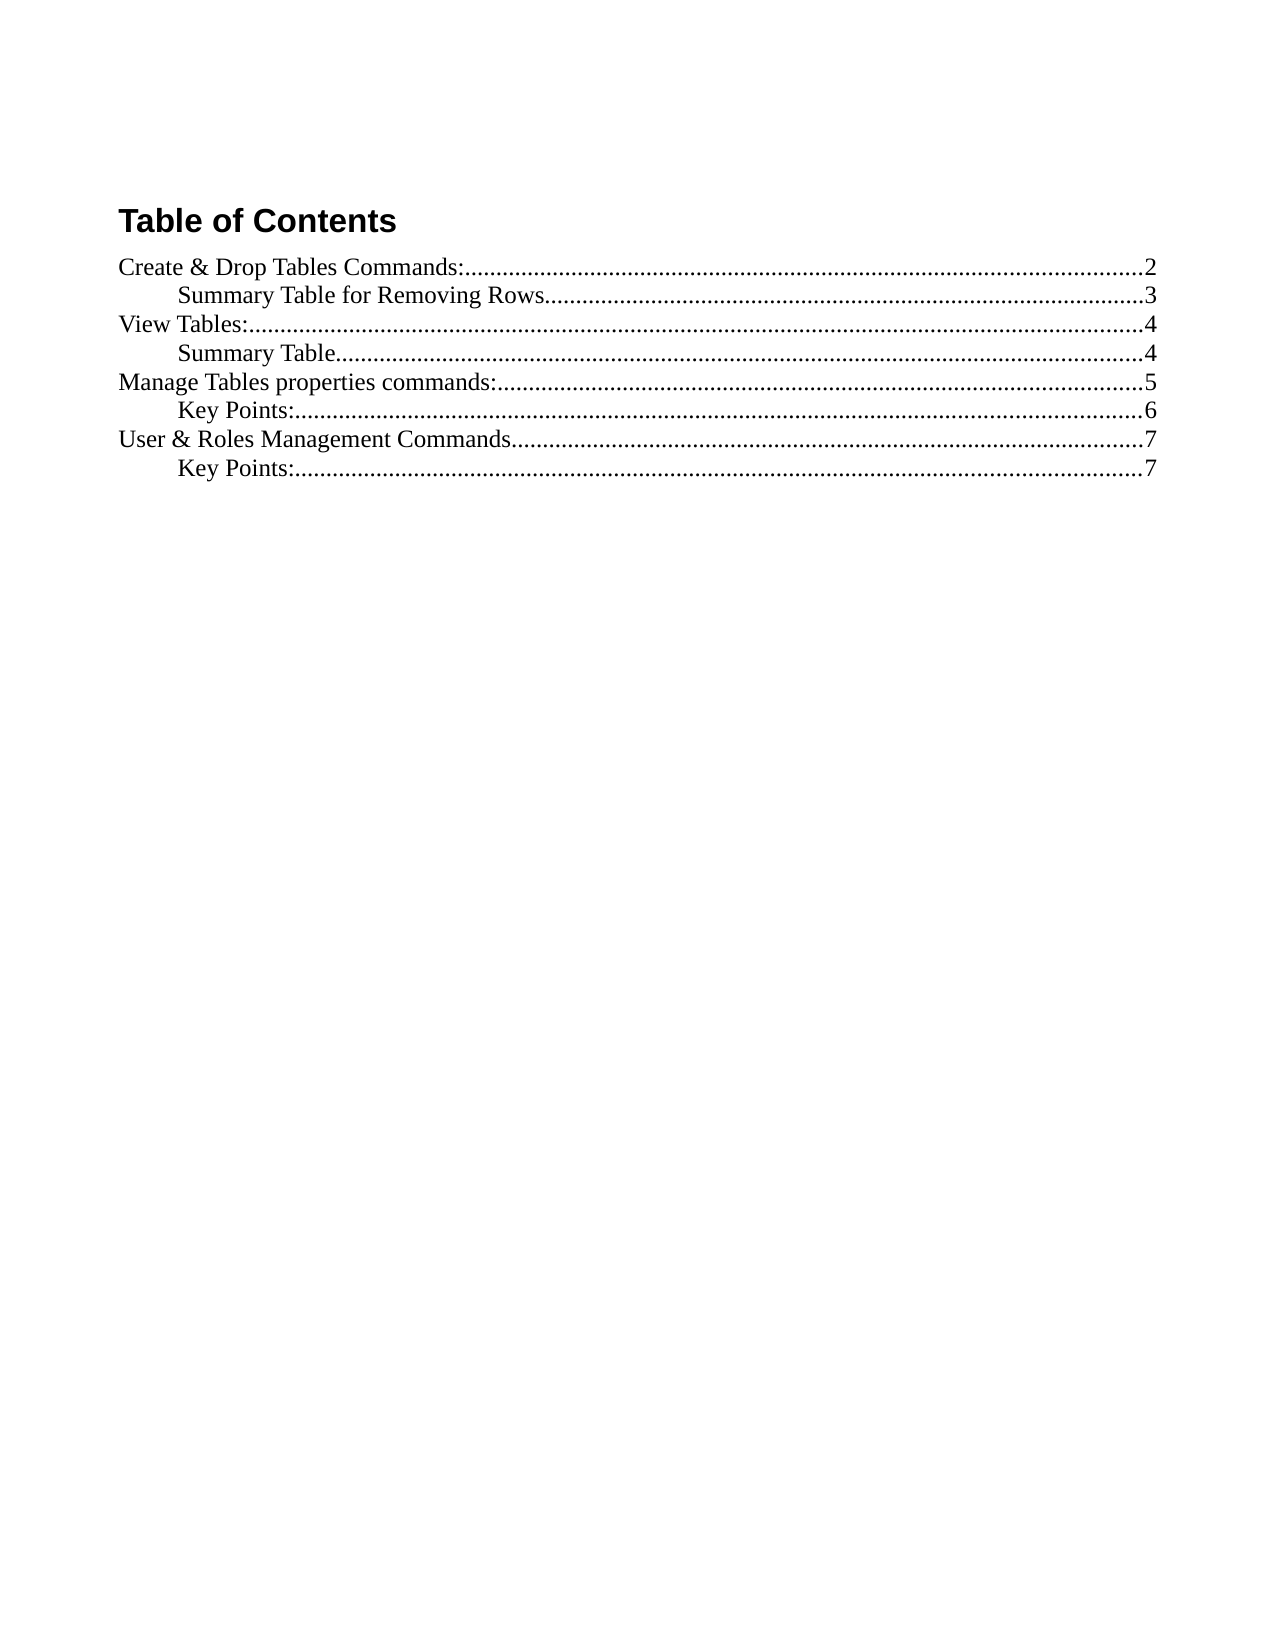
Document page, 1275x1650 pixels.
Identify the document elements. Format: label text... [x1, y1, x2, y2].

text User & Roles Management Commands 7 [118, 424, 1157, 453]
text Key Points: 6 [177, 395, 1157, 424]
text Create & Drop Tables Commands: 2 [118, 252, 1157, 280]
subtitle Table of Contents [118, 201, 1157, 239]
text Summary Table for Removing Rows 3 [177, 280, 1157, 309]
text Key Points: 7 [177, 453, 1157, 482]
text View Tables: 4 [118, 309, 1157, 338]
text Summary Table 4 [177, 338, 1157, 367]
text Manage Tables properties commands: 5 [118, 367, 1157, 395]
